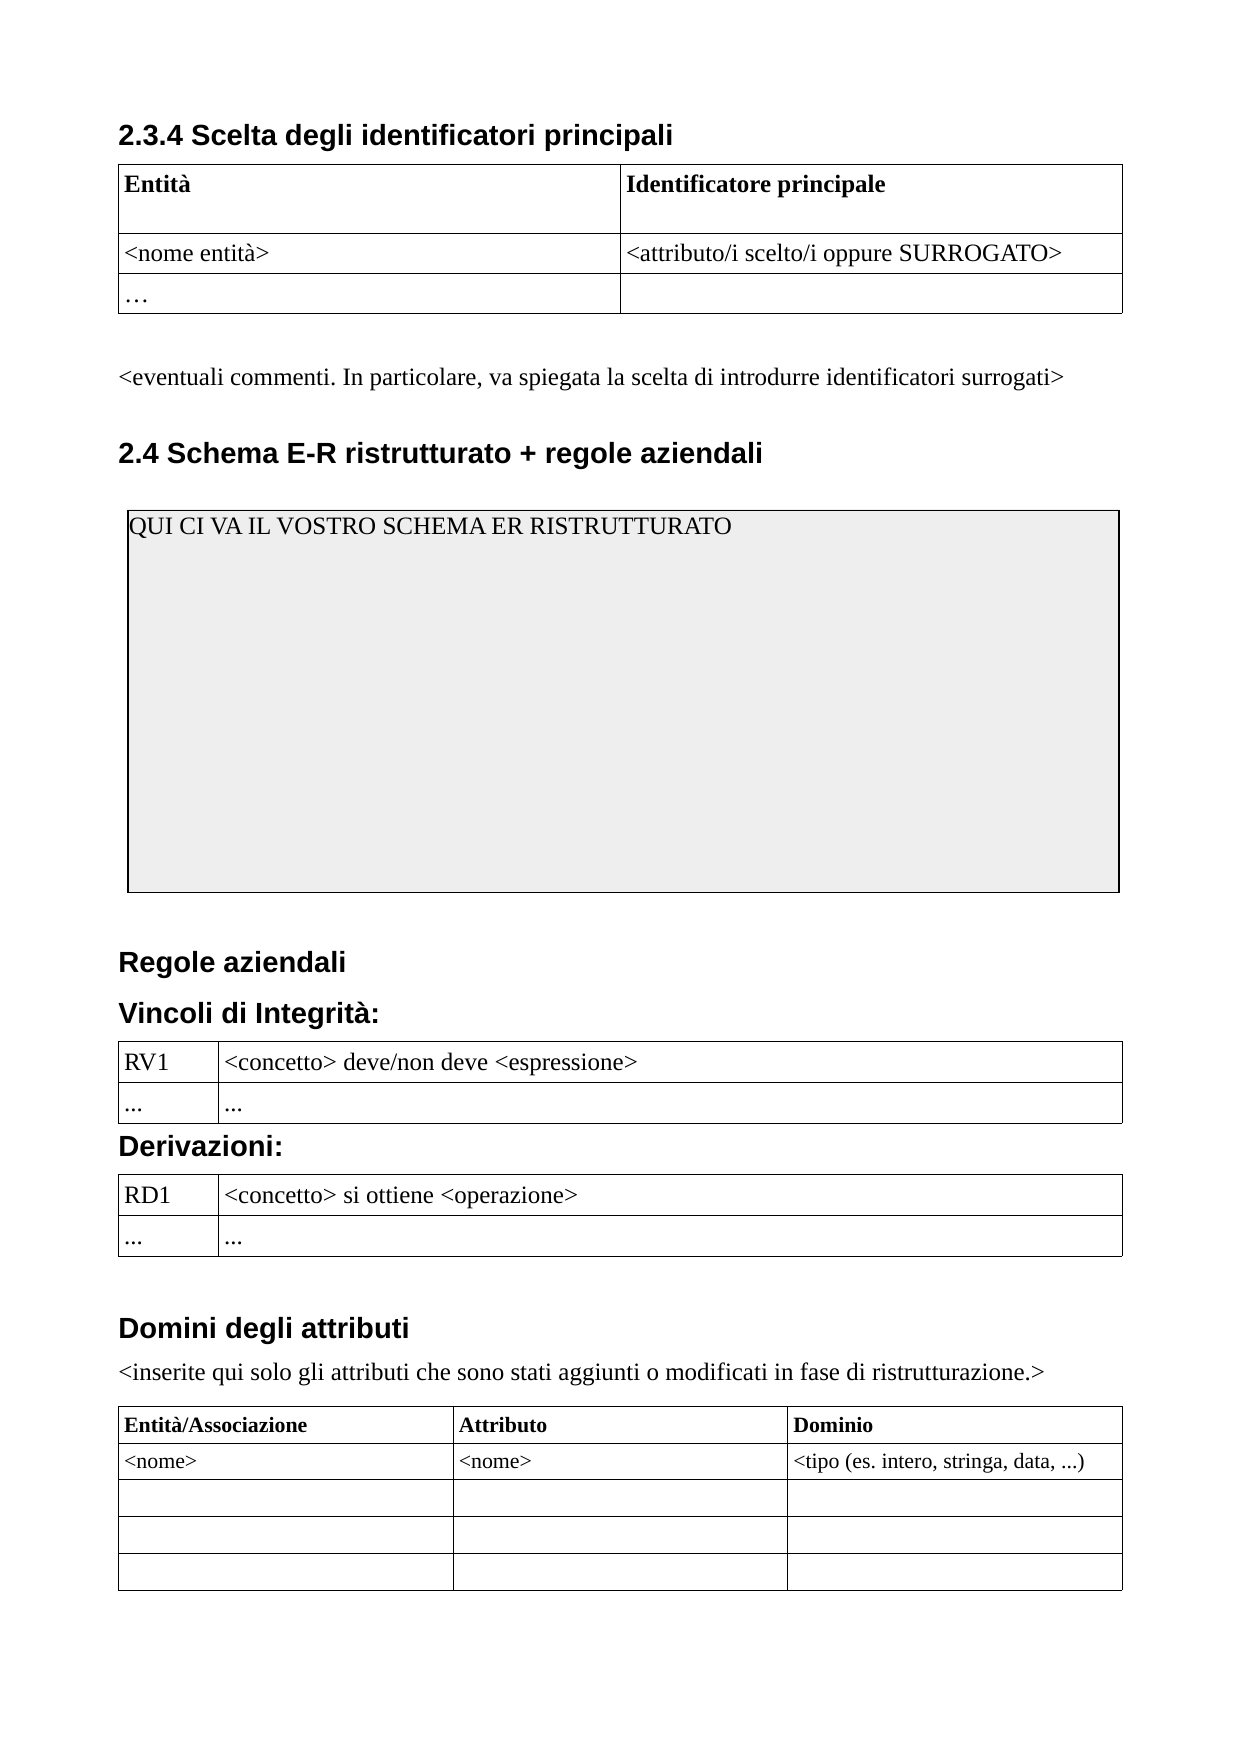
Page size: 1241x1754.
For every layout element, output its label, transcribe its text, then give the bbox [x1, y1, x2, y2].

table_cell [454, 1554, 787, 1589]
subtitle Vincoli di Integrità: [118, 996, 1122, 1029]
subtitle Regole aziendali [118, 944, 1122, 978]
table_header <concetto> si ottiene <operazione> [219, 1175, 1122, 1215]
subtitle Domini degli attributi [118, 1311, 1122, 1345]
table_cell [788, 1517, 1122, 1553]
table_header Attributo [454, 1407, 787, 1442]
table_cell [788, 1554, 1122, 1589]
table_cell ... [219, 1216, 1122, 1256]
table_header RV1 [119, 1042, 218, 1082]
table_header <concetto> deve/non deve <espressione> [219, 1042, 1122, 1082]
table_cell ... [119, 1083, 218, 1123]
subtitle 2.3.4 Scelta degli identificatori principali [118, 118, 1122, 152]
table_header Identificatore principale [621, 165, 1122, 232]
table_cell [119, 1554, 453, 1589]
table_cell [454, 1480, 787, 1516]
table_header RD1 [119, 1175, 218, 1215]
table_cell ... [119, 1216, 218, 1256]
table_cell [788, 1480, 1122, 1516]
table_header Dominio [788, 1407, 1122, 1442]
table_cell ... [219, 1083, 1122, 1123]
table_cell [119, 1480, 453, 1516]
subtitle Derivazioni: [118, 1129, 1122, 1163]
text QUI CI VA IL VOSTRO SCHEMA ER RISTRUTTURATO [129, 511, 1118, 540]
text <eventuali commenti. In particolare, va spiegata la scelta di introdurre identificatori surrogati> [118, 362, 1122, 391]
subtitle 2.4 Schema E-R ristrutturato + regole aziendali [118, 436, 1122, 470]
table_header Entità/Associazione [119, 1407, 453, 1442]
table_cell <tipo (es. intero, stringa, data, ...) [788, 1444, 1122, 1479]
table_header Entità [119, 165, 620, 232]
table_cell <nome> [454, 1444, 787, 1479]
table_cell [621, 274, 1122, 313]
table_cell … [119, 274, 620, 313]
table_cell <nome> [119, 1444, 453, 1479]
table_cell <nome entità> [119, 234, 620, 273]
text <inserite qui solo gli attributi che sono stati aggiunti o modificati in fase di ristrutturazione.> [118, 1357, 1122, 1385]
table_cell [119, 1517, 453, 1553]
table_cell [454, 1517, 787, 1553]
table_cell <attributo/i scelto/i oppure SURROGATO> [621, 234, 1122, 273]
